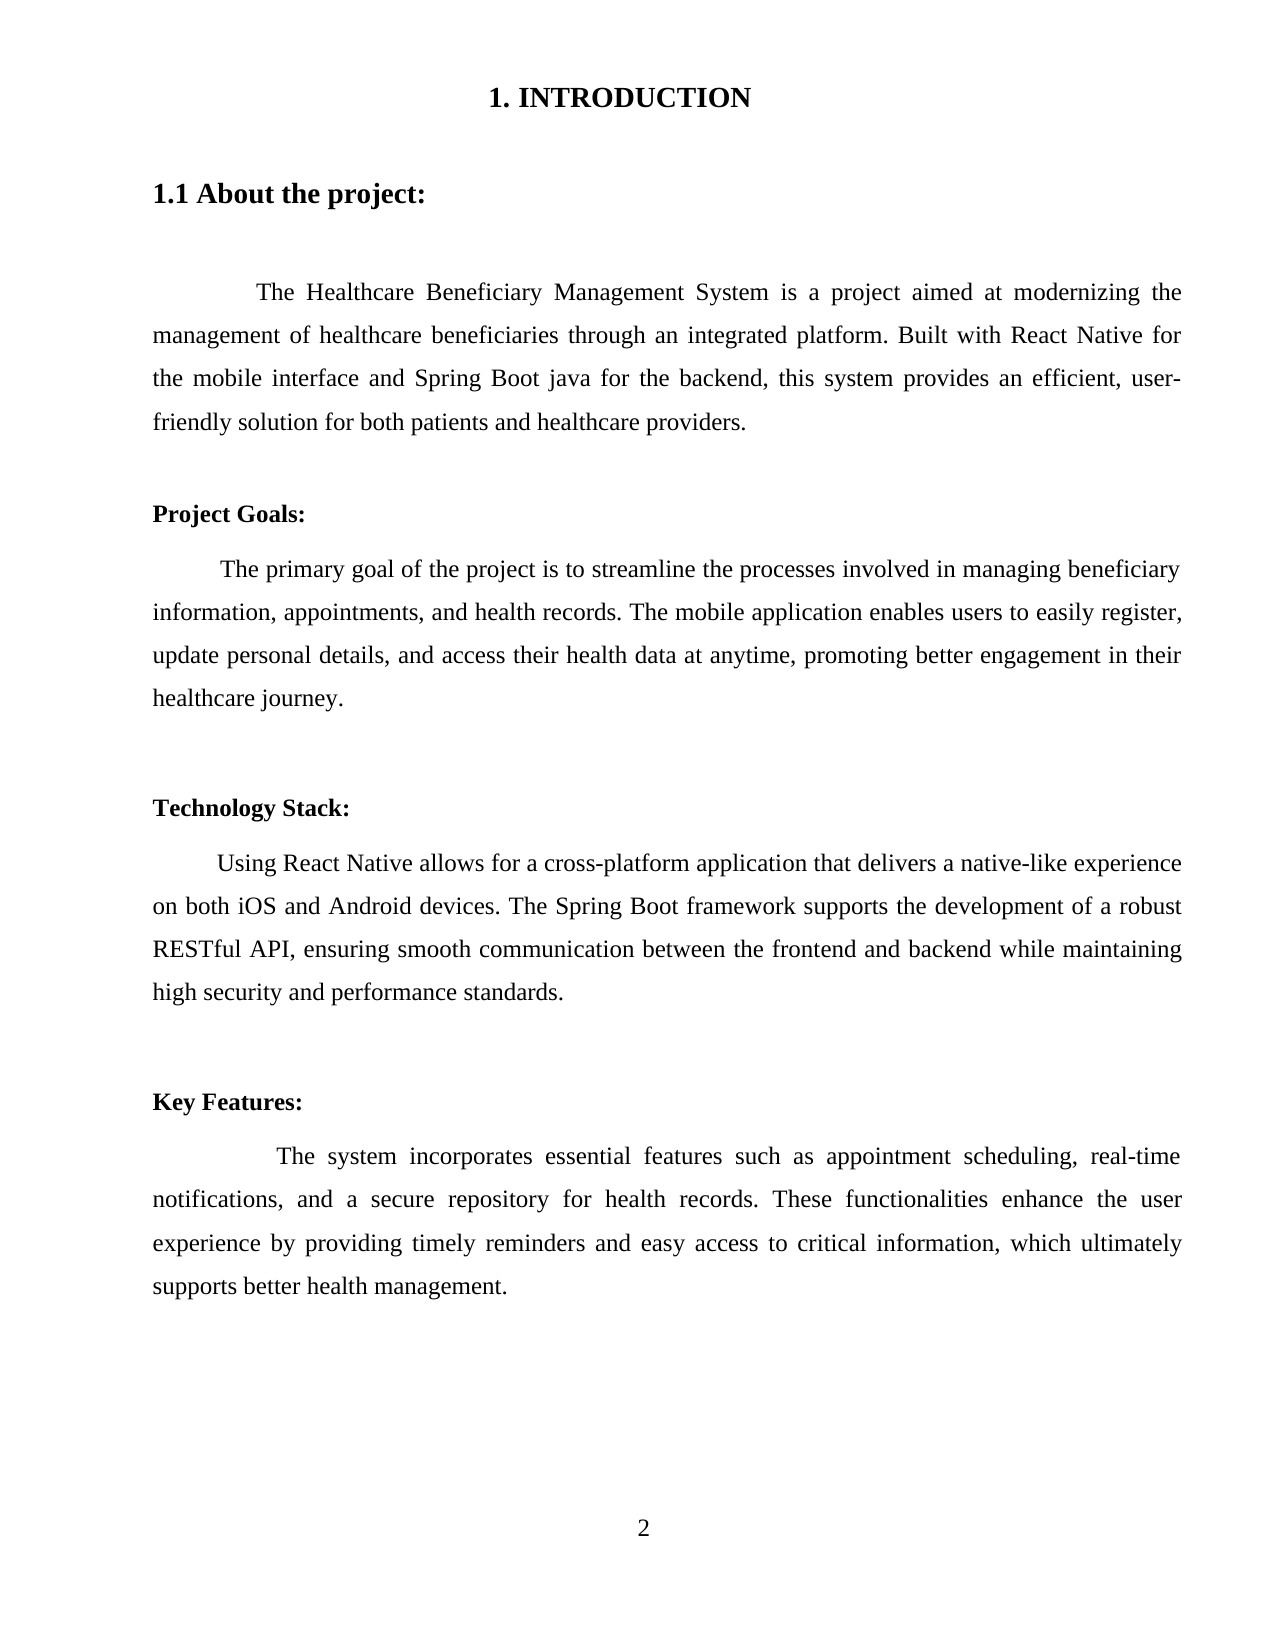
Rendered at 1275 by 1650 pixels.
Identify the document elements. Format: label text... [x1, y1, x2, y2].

text Technology Stack: [152, 793, 1183, 822]
text The system incorporates essential features such as appointment scheduling, real-time notifications, and a secure repository for health records. These functionalities enhance the user experience by providing timely reminders and easy access to critical information, which ultimately supports better health management. [152, 1141, 1183, 1299]
text Using React Native allows for a cross-platform application that delivers a native-like experience on both iOS and Android devices. The Spring Boot framework supports the development of a robust RESTful API, ensuring smooth communication between the frontend and backend while maintaining high security and performance standards. [152, 848, 1183, 1006]
text Project Goals: [152, 499, 1183, 528]
subtitle 1. INTRODUCTION [218, 80, 1181, 113]
text The primary goal of the project is to streamline the processes involved in managing beneficiary information, appointments, and health records. The mobile application enables users to easily register, update personal details, and access their health data at anytime, promoting better engagement in their healthcare journey. [152, 554, 1183, 712]
text The Healthcare Beneficiary Management System is a project aimed at modernizing the management of healthcare beneficiaries through an integrated platform. Built with React Native for the mobile interface and Spring Boot java for the backend, this system provides an efficient, user-friendly solution for both patients and healthcare providers. [152, 277, 1183, 435]
text Key Features: [152, 1087, 1183, 1115]
text 1.1 About the project: [152, 176, 1181, 209]
